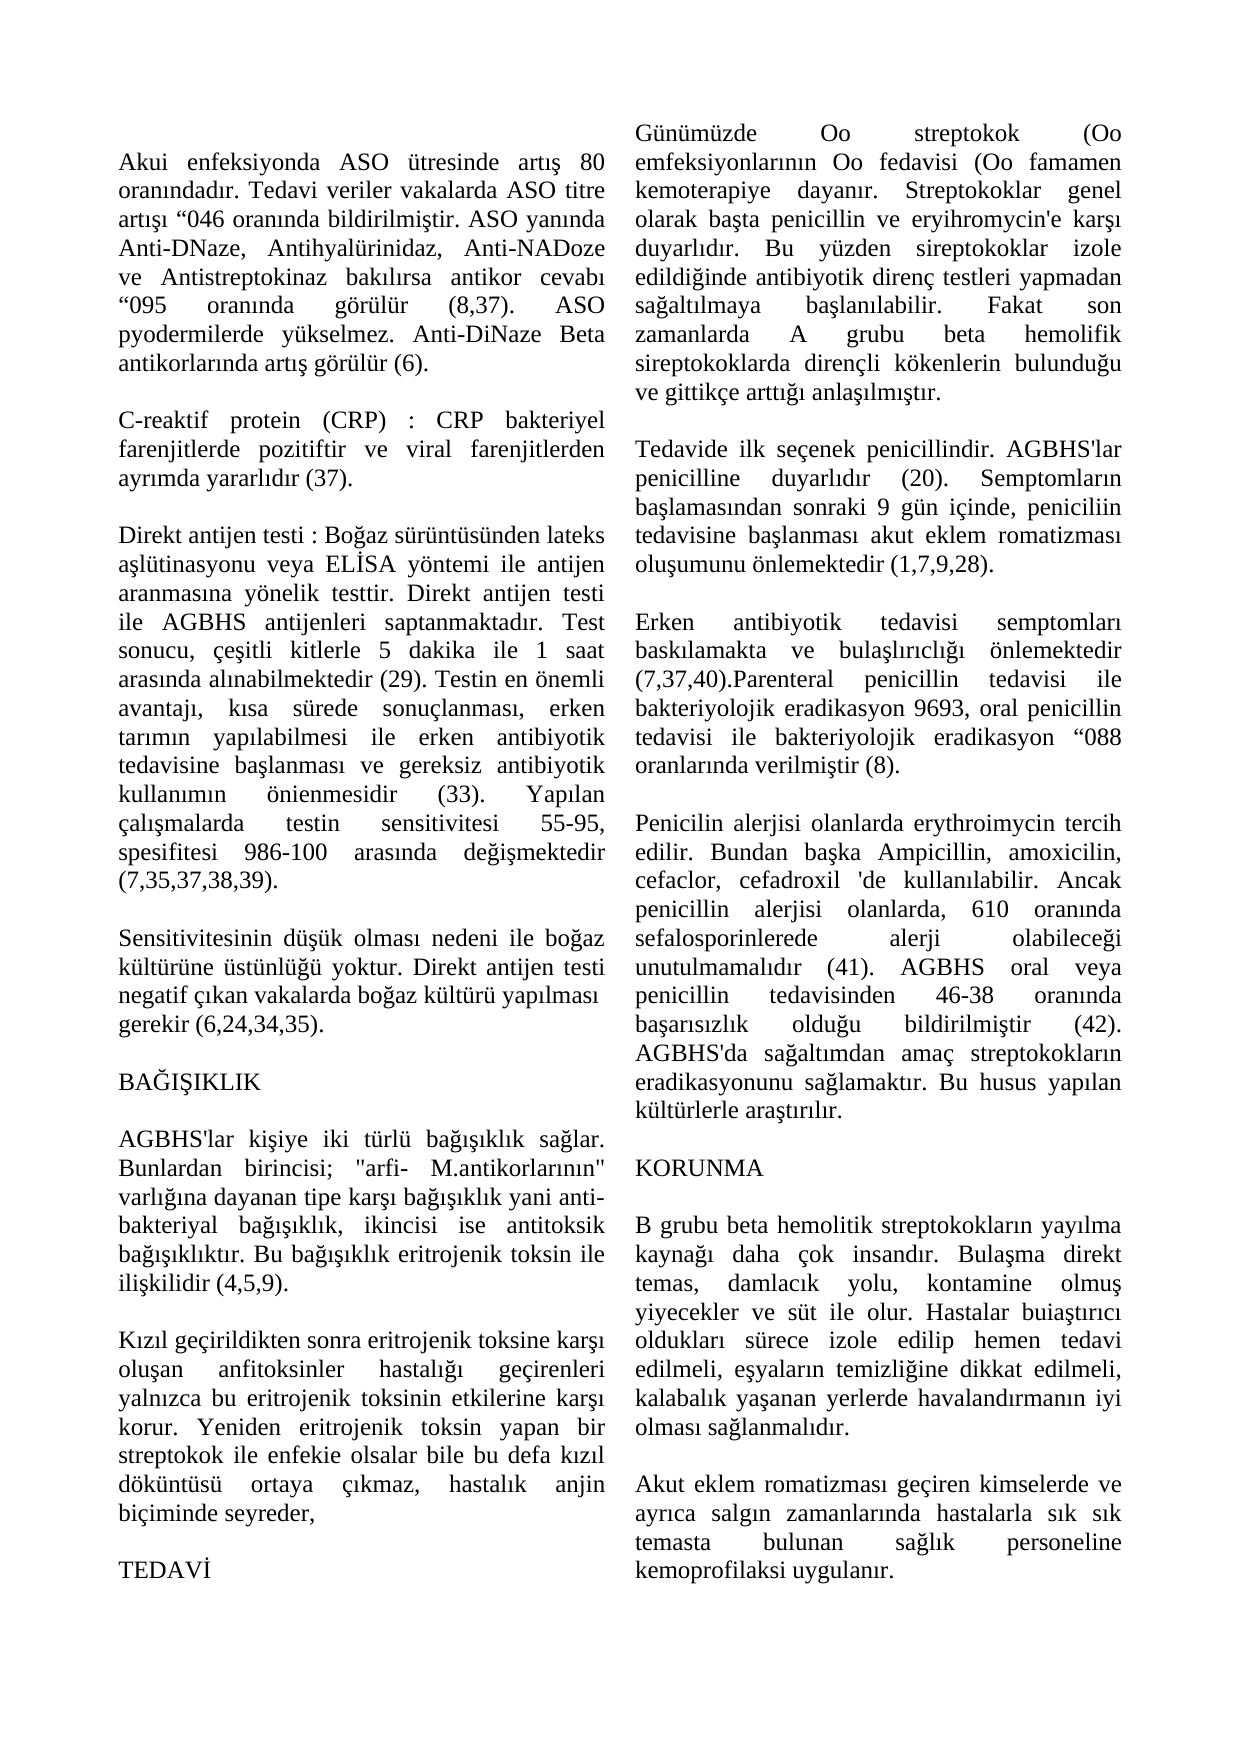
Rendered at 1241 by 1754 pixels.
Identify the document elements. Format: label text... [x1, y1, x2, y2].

text gerekir (6,24,34,35). [118, 1009, 605, 1038]
text KORUNMA [635, 1153, 1122, 1182]
text BAĞIŞIKLIK [118, 1067, 605, 1096]
text Sensitivitesinin düşük olması nedeni ile boğaz kültürüne üstünlüğü yoktur. Direkt antijen testi negatif çıkan vakalarda boğaz kültürü yapılması [118, 923, 605, 1009]
text Direkt antijen testi : Boğaz sürüntüsünden lateks aşlütinasyonu veya ELİSA yöntemi ile antijen aranmasına yönelik testtir. Direkt antijen testi ile AGBHS antijenleri saptanmaktadır. Test sonucu, çeşitli kitlerle 5 dakika ile 1 saat arasında alınabilmektedir (29). Testin en önemli avantajı, kısa sürede sonuçlanması, erken tarımın yapılabilmesi ile erken antibiyotik tedavisine başlanması ve gereksiz antibiyotik kullanımın önienmesidir (33). Yapılan çalışmalarda testin sensitivitesi 55-95, spesifitesi 986-100 arasında değişmektedir (7,35,37,38,39). [118, 521, 605, 894]
text B grubu beta hemolitik streptokokların yayılma kaynağı daha çok insandır. Bulaşma direkt temas, damlacık yolu, kontamine olmuş yiyecekler ve süt ile olur. Hastalar buiaştırıcı oldukları sürece izole edilip hemen tedavi edilmeli, eşyaların temizliğine dikkat edilmeli, kalabalık yaşanan yerlerde havalandırmanın iyi olması sağlanmalıdır. [635, 1211, 1122, 1441]
text Akut eklem romatizması geçiren kimselerde ve ayrıca salgın zamanlarında hastalarla sık sık temasta bulunan sağlık personeline kemoprofilaksi uygulanır. [635, 1469, 1122, 1584]
text Kızıl geçirildikten sonra eritrojenik toksine karşı oluşan anfitoksinler hastalığı geçirenleri yalnızca bu eritrojenik toksinin etkilerine karşı korur. Yeniden eritrojenik toksin yapan bir streptokok ile enfekie olsalar bile bu defa kızıl döküntüsü ortaya çıkmaz, hastalık anjin biçiminde seyreder, [118, 1326, 605, 1527]
text Penicilin alerjisi olanlarda erythroimycin tercih edilir. Bundan başka Ampicillin, amoxicilin, cefaclor, cefadroxil 'de kullanılabilir. Ancak penicillin alerjisi olanlarda, 610 oranında sefalosporinlerede alerji olabileceği unutulmamalıdır (41). AGBHS oral veya penicillin tedavisinden 46-38 oranında başarısızlık olduğu bildirilmiştir (42). AGBHS'da sağaltımdan amaç streptokokların eradikasyonunu sağlamaktır. Bu husus yapılan kültürlerle araştırılır. [635, 808, 1122, 1124]
text TEDAVİ [118, 1556, 605, 1584]
text Günümüzde Oo streptokok (Oo emfeksiyonlarının Oo fedavisi (Oo famamen kemoterapiye dayanır. Streptokoklar genel olarak başta penicillin ve eryihromycin'e karşı duyarlıdır. Bu yüzden sireptokoklar izole edildiğinde antibiyotik direnç testleri yapmadan sağaltılmaya başlanılabilir. Fakat son zamanlarda A grubu beta hemolifik sireptokoklarda dirençli kökenlerin bulunduğu ve gittikçe arttığı anlaşılmıştır. [635, 118, 1122, 406]
text C-reaktif protein (CRP) : CRP bakteriyel farenjitlerde pozitiftir ve viral farenjitlerden ayrımda yararlıdır (37). [118, 406, 605, 492]
text Tedavide ilk seçenek penicillindir. AGBHS'lar penicilline duyarlıdır (20). Semptomların başlamasından sonraki 9 gün içinde, peniciliin tedavisine başlanması akut eklem romatizması oluşumunu önlemektedir (1,7,9,28). [635, 434, 1122, 578]
text Erken antibiyotik tedavisi semptomları baskılamakta ve bulaşlırıclığı önlemektedir (7,37,40).Parenteral penicillin tedavisi ile bakteriyolojik eradikasyon 9693, oral penicillin tedavisi ile bakteriyolojik eradikasyon “088 oranlarında verilmiştir (8). [635, 607, 1122, 779]
text AGBHS'lar kişiye iki türlü bağışıklık sağlar. Bunlardan birincisi; "arfi- M.antikorlarının" varlığına dayanan tipe karşı bağışıklık yani anti-bakteriyal bağışıklık, ikincisi ise antitoksik bağışıklıktır. Bu bağışıklık eritrojenik toksin ile ilişkilidir (4,5,9). [118, 1124, 605, 1297]
text Akui enfeksiyonda ASO ütresinde artış 80 oranındadır. Tedavi veriler vakalarda ASO titre artışı “046 oranında bildirilmiştir. ASO yanında Anti-DNaze, Antihyalürinidaz, Anti-NADoze ve Antistreptokinaz bakılırsa antikor cevabı “095 oranında görülür (8,37). ASO pyodermilerde yükselmez. Anti-DiNaze Beta antikorlarında artış görülür (6). [118, 147, 605, 377]
